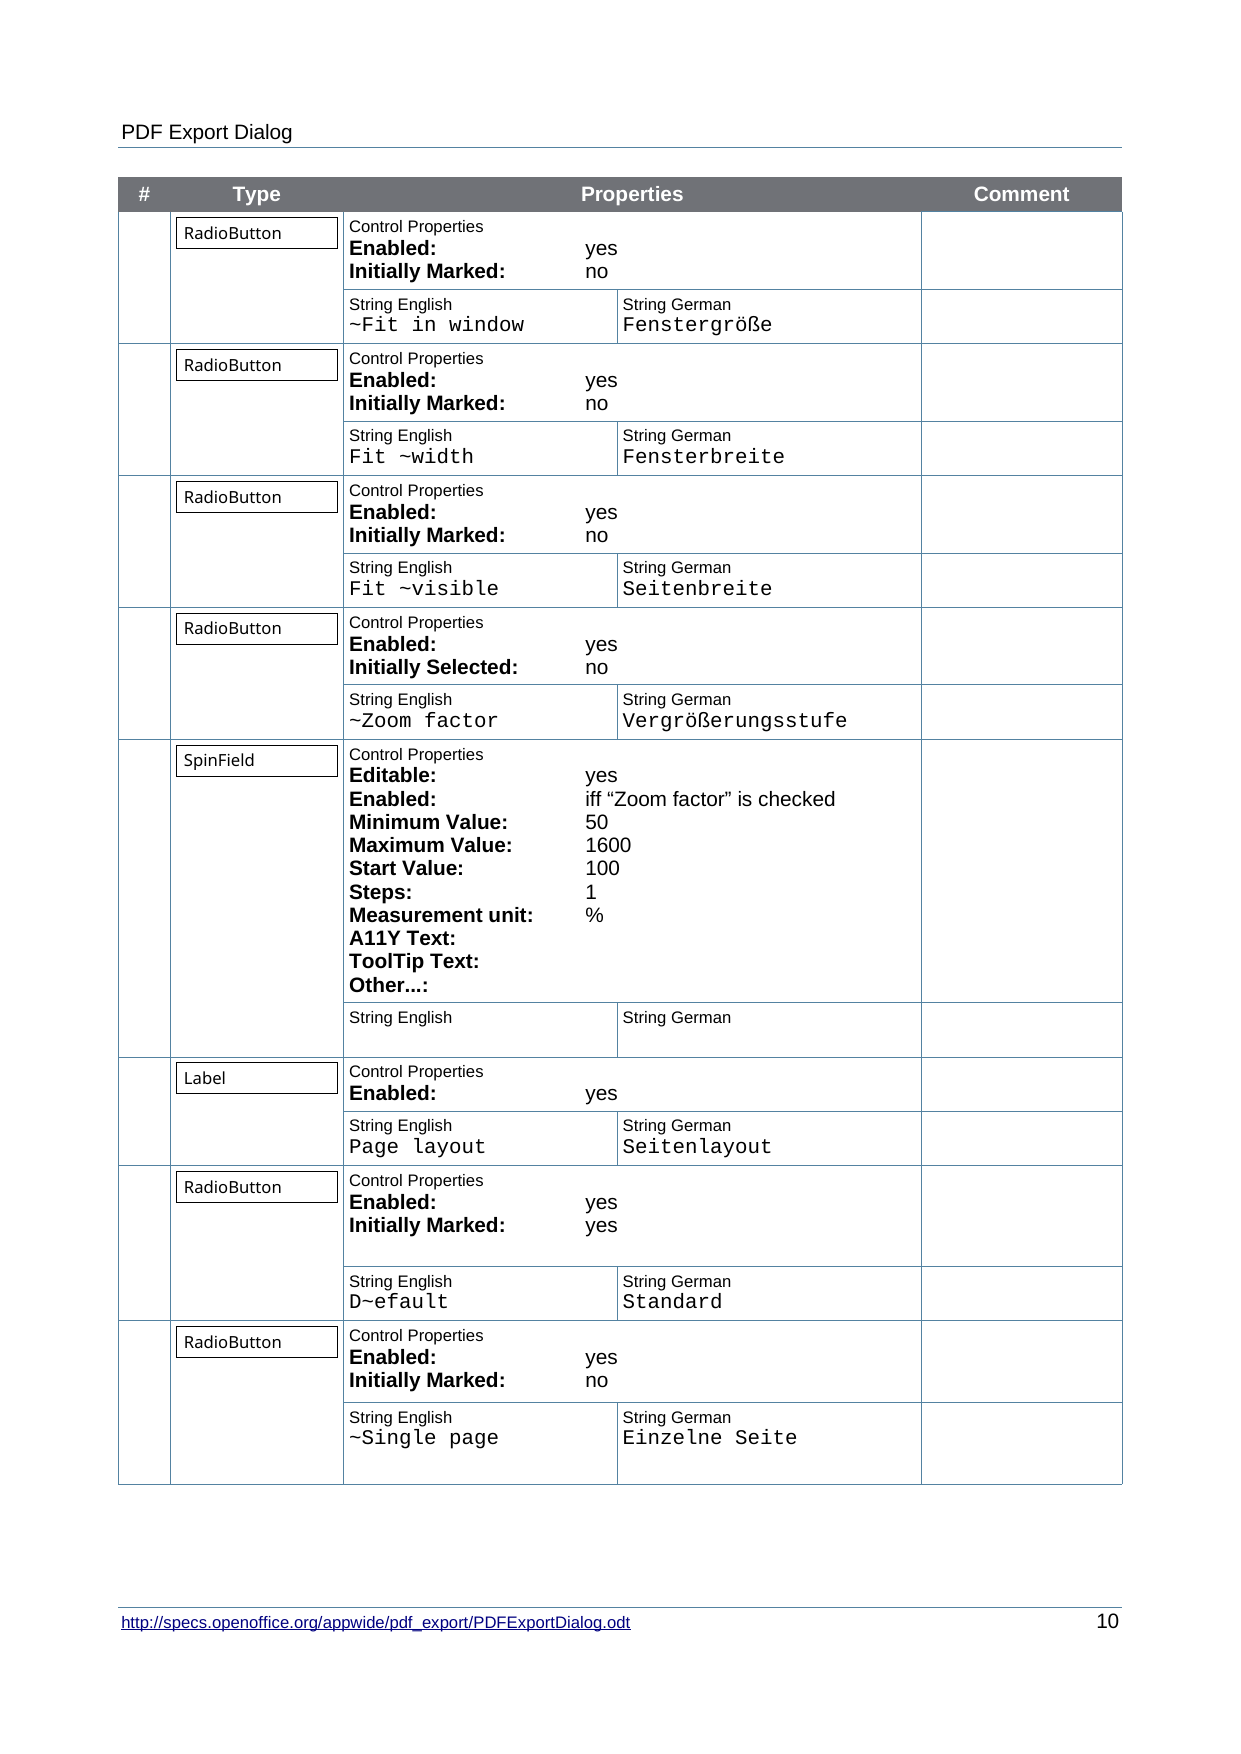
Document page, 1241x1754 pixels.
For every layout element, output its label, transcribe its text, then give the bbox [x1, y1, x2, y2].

table_cell <#> [119, 476, 170, 607]
table_cell String German Vergrößerungsstufe [618, 685, 921, 739]
table_header [922, 1166, 1122, 1266]
table_header Control Properties Enabled: yes Initially Marked: no [344, 344, 921, 421]
table_cell String German Fensterbreite [618, 422, 921, 475]
table_header Properties [343, 177, 921, 212]
table_cell [922, 1267, 1122, 1320]
table_cell String German Fenstergröße [618, 290, 921, 343]
table_cell [171, 1058, 343, 1165]
table_cell String German [618, 1003, 921, 1057]
table_cell String German Einzelne Seite [618, 1403, 921, 1484]
table_cell [922, 290, 1122, 343]
table_cell [171, 1321, 343, 1484]
table_header Control Properties Enabled: yes Initially Marked: no [344, 476, 921, 553]
table_cell String English ~Single page [344, 1403, 617, 1484]
table_cell String English D~efault [344, 1267, 617, 1320]
table_cell [922, 554, 1122, 607]
table_cell String English Fit ~visible [344, 554, 617, 607]
table_header Type [170, 177, 343, 212]
table_header [922, 740, 1122, 1002]
table_cell [922, 422, 1122, 475]
table_header [922, 344, 1122, 421]
table_cell [171, 740, 343, 1057]
table_cell [922, 1403, 1122, 1484]
table_header [922, 1321, 1122, 1402]
table_cell <#> [119, 344, 170, 475]
table_cell String English [344, 1003, 617, 1057]
table_header Comment [921, 177, 1122, 211]
table_cell [922, 685, 1122, 739]
table_cell [171, 1166, 343, 1320]
table_header Control Properties Enabled: yes Initially Marked: no [344, 212, 921, 289]
table_cell <#> [119, 608, 170, 739]
table_cell String German Standard [618, 1267, 921, 1320]
table_cell [171, 212, 343, 343]
table_cell <#> [119, 212, 170, 343]
table_cell <#> [119, 1166, 170, 1320]
table_cell [171, 476, 343, 607]
table_cell String English Page layout [344, 1112, 617, 1165]
table_cell String German Seitenlayout [618, 1112, 921, 1165]
table_header # [118, 177, 170, 212]
table_header [922, 476, 1122, 553]
table_cell [171, 344, 343, 475]
table_header [922, 212, 1122, 289]
table_header Control Properties Editable: yes Enabled: iff “Zoom factor” is checked Minimum Value: 50 Maximum Value: 1600 Start Value: 100 Steps: 1 Measurement unit: % A11Y Text: ToolTip Text: Other...: [344, 740, 921, 1002]
table_cell <#> [119, 1321, 170, 1484]
table_cell [922, 1003, 1122, 1057]
table_cell [922, 1112, 1122, 1165]
table_cell <#> [119, 740, 170, 1057]
table_header [922, 608, 1122, 684]
table_cell <#> [119, 1058, 170, 1165]
table_header [922, 1058, 1122, 1111]
table_header Control Properties Enabled: yes Initially Selected: no [344, 608, 921, 684]
table_header Control Properties Enabled: yes Initially Marked: yes [344, 1166, 921, 1266]
table_header Control Properties Enabled: yes Initially Marked: no [344, 1321, 921, 1402]
table_cell String English ~Fit in window [344, 290, 617, 343]
table_header Control Properties Enabled: yes [344, 1058, 921, 1111]
table_cell String English ~Zoom factor [344, 685, 617, 739]
table_cell String German Seitenbreite [618, 554, 921, 607]
table_cell String English Fit ~width [344, 422, 617, 475]
table_cell [171, 608, 343, 739]
